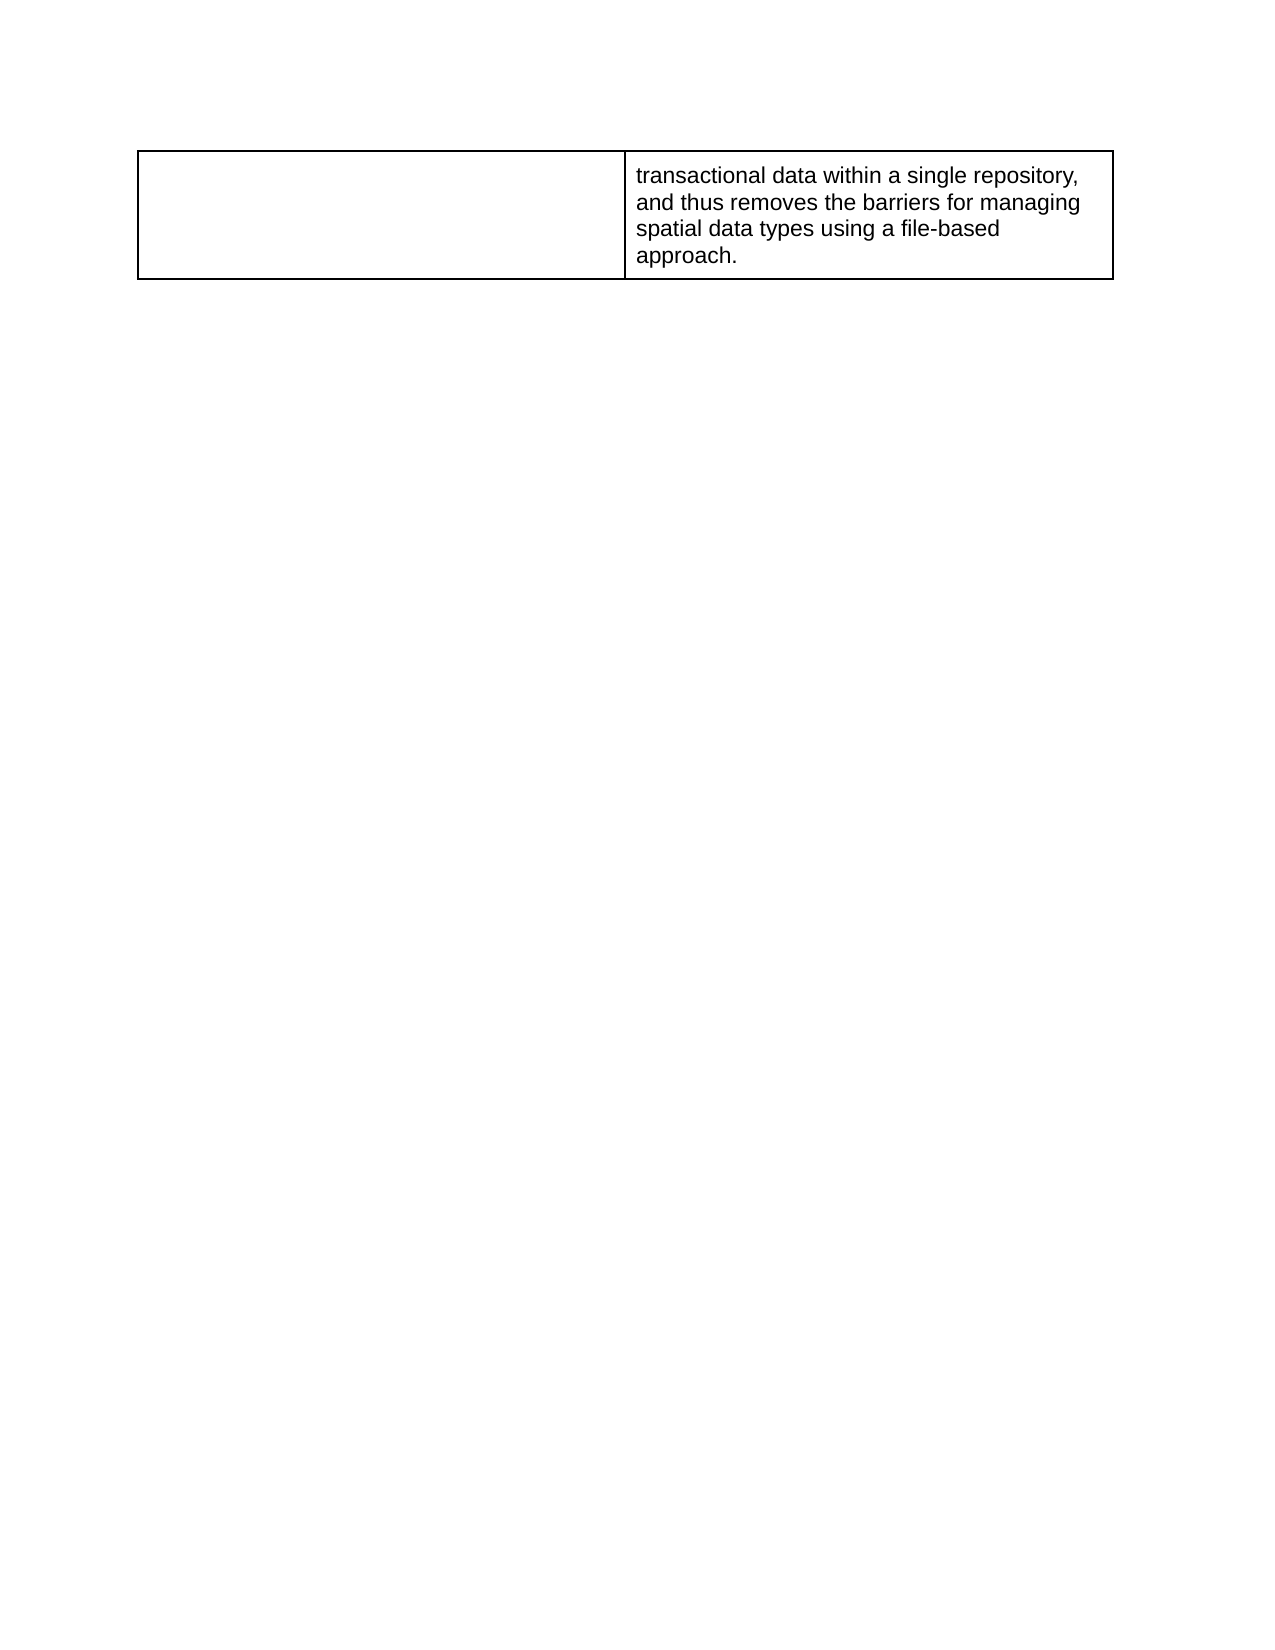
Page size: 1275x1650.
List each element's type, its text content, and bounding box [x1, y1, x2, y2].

table_cell transactional data within a single repository, and thus removes the barriers for managing spatial data types using a file-based approach. [626, 152, 1112, 278]
table_cell [139, 152, 624, 278]
